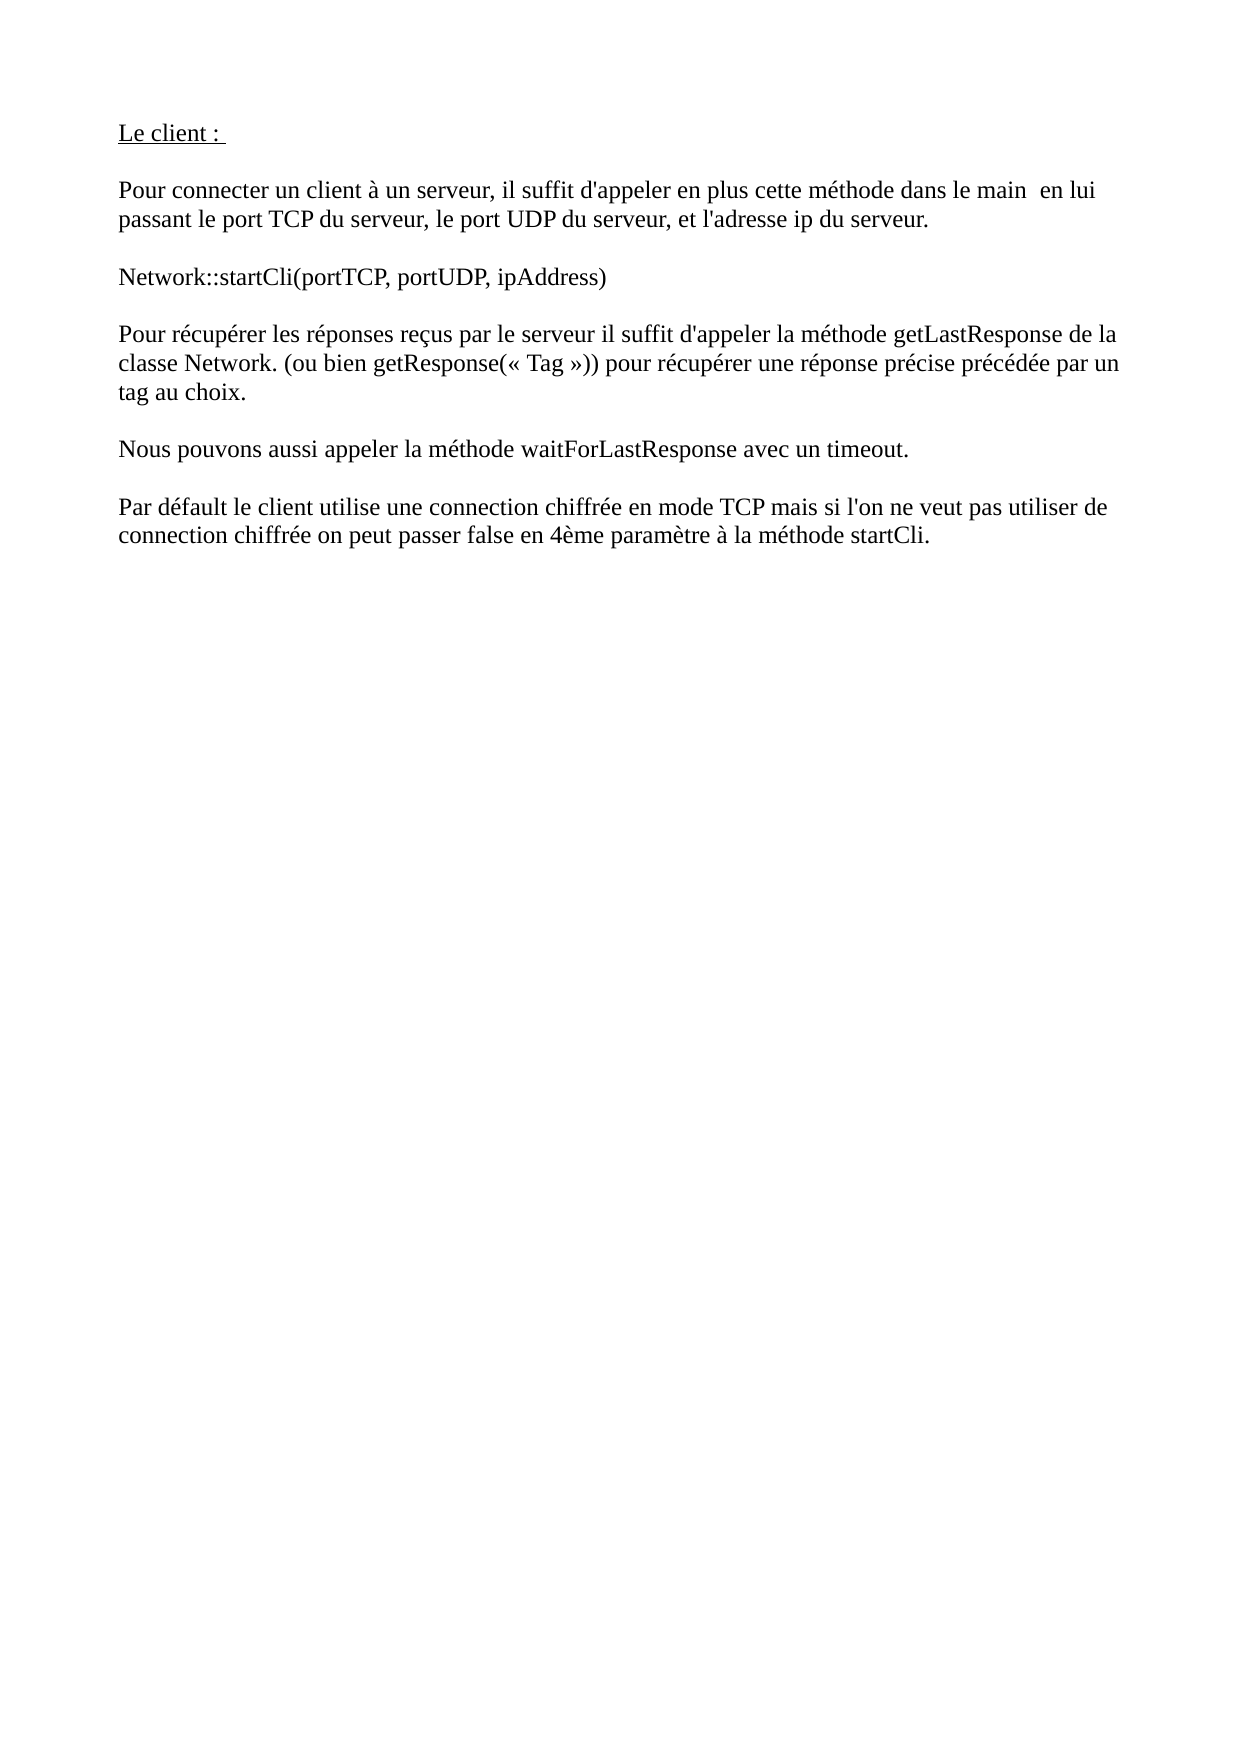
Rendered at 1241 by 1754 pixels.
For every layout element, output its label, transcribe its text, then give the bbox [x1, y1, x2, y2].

text Nous pouvons aussi appeler la méthode waitForLastResponse avec un timeout. [118, 434, 1122, 463]
text Network::startCli(portTCP, portUDP, ipAddress) [118, 262, 1122, 291]
text Le client : [118, 118, 1122, 147]
text Par défault le client utilise une connection chiffrée en mode TCP mais si l'on ne veut pas utiliser de connection chiffrée on peut passer false en 4ème paramètre à la méthode startCli. [118, 492, 1122, 549]
text Pour connecter un client à un serveur, il suffit d'appeler en plus cette méthode dans le main en lui passant le port TCP du serveur, le port UDP du serveur, et l'adresse ip du serveur. [118, 176, 1122, 233]
text Pour récupérer les réponses reçus par le serveur il suffit d'appeler la méthode getLastResponse de la classe Network. (ou bien getResponse(« Tag »)) pour récupérer une réponse précise précédée par un tag au choix. [118, 319, 1122, 406]
